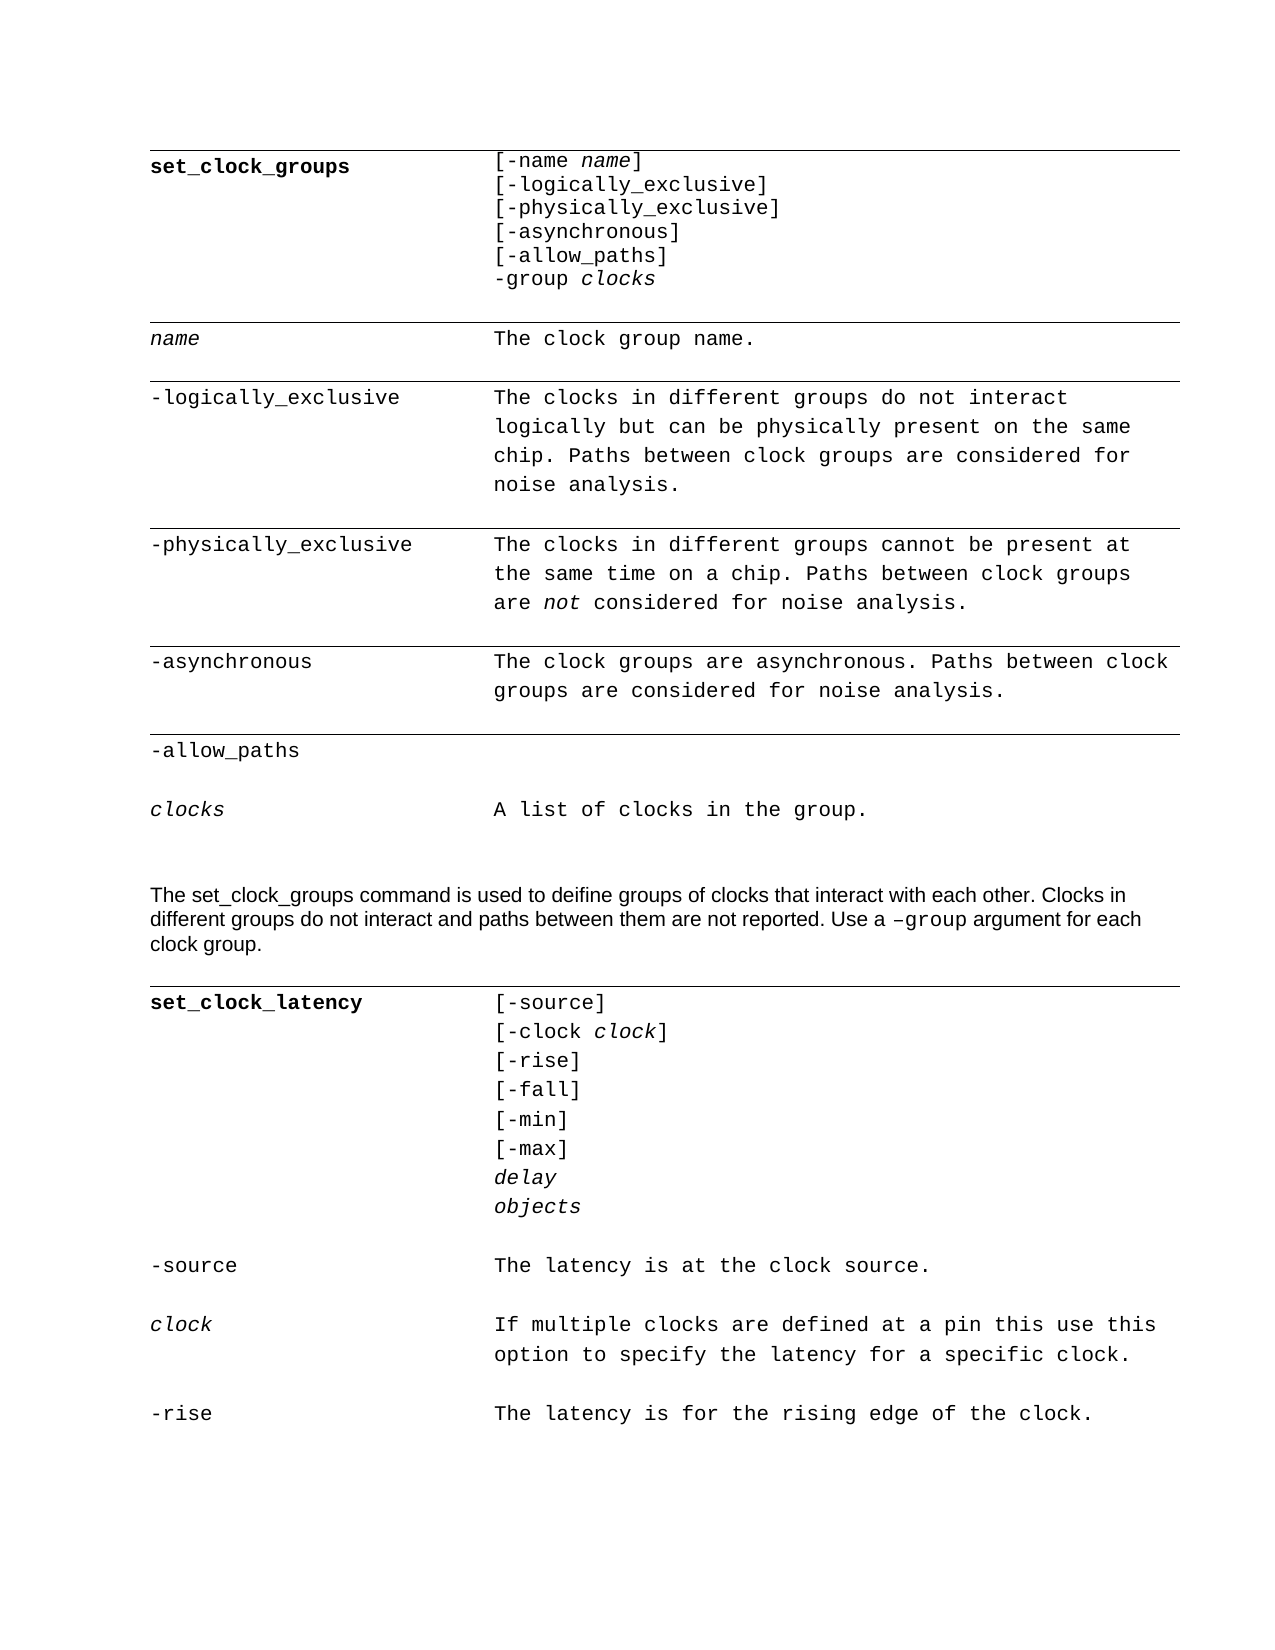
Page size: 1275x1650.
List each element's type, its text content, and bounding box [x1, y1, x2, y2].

table_header [-name name] [-logically_exclusive] [-physically_exclusive] [-asynchronous] [-allow_paths] -group clocks [493, 151, 1180, 322]
table_cell clocks [150, 793, 493, 852]
table_header set_clock_latency [150, 987, 494, 1250]
table_cell name [150, 323, 493, 381]
table_header [-source] [-clock clock] [-rise] [-fall] [-min] [-max] delay objects [494, 987, 1180, 1250]
table_cell clock [150, 1309, 494, 1397]
table_cell The clocks in different groups cannot be present at the same time on a chip. Paths between clock groups are not considered for noise analysis. [493, 529, 1180, 646]
table_cell -source [150, 1250, 494, 1309]
table_cell The clock group name. [493, 323, 1180, 381]
table_cell -allow_paths [150, 735, 493, 793]
table_cell The clock groups are asynchronous. Paths between clock groups are considered for noise analysis. [493, 647, 1180, 734]
table_cell The clocks in different groups do not interact logically but can be physically present on the same chip. Paths between clock groups are considered for noise analysis. [493, 382, 1180, 528]
table_cell The latency is at the clock source. [494, 1250, 1180, 1309]
table_cell A list of clocks in the group. [493, 793, 1180, 852]
table_cell If multiple clocks are defined at a pin this use this option to specify the latency for a specific clock. [494, 1309, 1180, 1397]
table_cell The latency is for the rising edge of the clock. [494, 1397, 1180, 1456]
table_cell [493, 735, 1180, 793]
table_cell -asynchronous [150, 647, 493, 734]
text The set_clock_groups command is used to deifine groups of clocks that interact with each other. Clocks in different groups do not interact and paths between them are not reported. Use a –group argument for each clock group. [150, 882, 1180, 956]
table_header set_clock_groups [150, 151, 493, 322]
table_cell -physically_exclusive [150, 529, 493, 646]
table_cell -rise [150, 1397, 494, 1456]
table_cell -logically_exclusive [150, 382, 493, 528]
